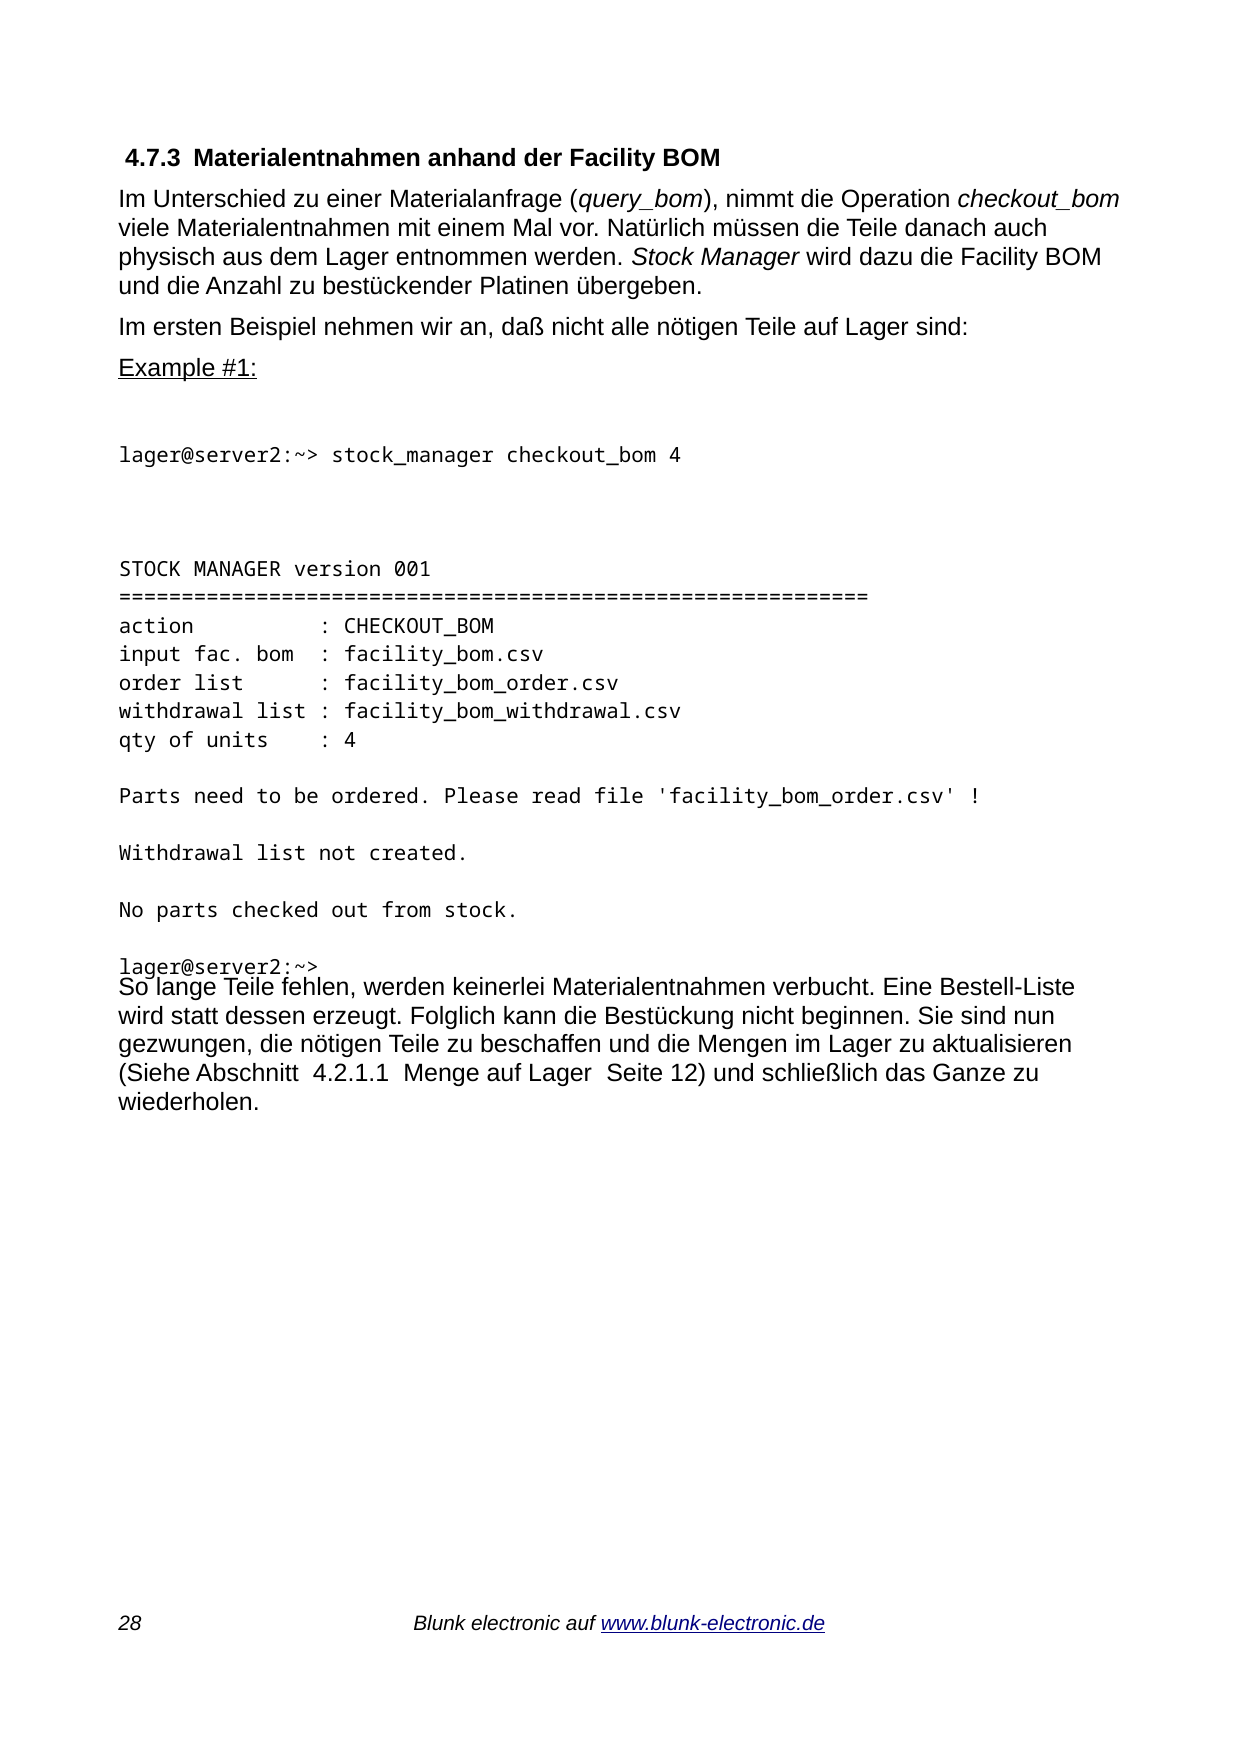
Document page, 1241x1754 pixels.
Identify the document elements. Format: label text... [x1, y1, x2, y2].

text Im Unterschied zu einer Materialanfrage (query_bom), nimmt die Operation checkout_bom viele Materialentnahmen mit einem Mal vor. Natürlich müssen die Teile danach auch physisch aus dem Lager entnommen werden. Stock Manager wird dazu die Facility BOM und die Anzahl zu bestückender Platinen übergeben. [118, 184, 1123, 299]
text Example #1: [118, 353, 1123, 382]
text Im ersten Beispiel nehmen wir an, daß nicht alle nötigen Teile auf Lager sind: [118, 312, 1123, 341]
text So lange Teile fehlen, werden keinerlei Materialentnahmen verbucht. Eine Bestell-Liste wird statt dessen erzeugt. Folglich kann die Bestückung nicht beginnen. Sie sind nun gezwungen, die nötigen Teile zu beschaffen und die Mengen im Lager zu aktualisieren (Siehe Abschnitt 4.2.1.1 Menge auf Lager Seite 13) und schließlich das Ganze zu wiederholen. [118, 972, 1123, 1116]
subtitle Materialentnahmen anhand der Facility BOM [118, 143, 1123, 172]
